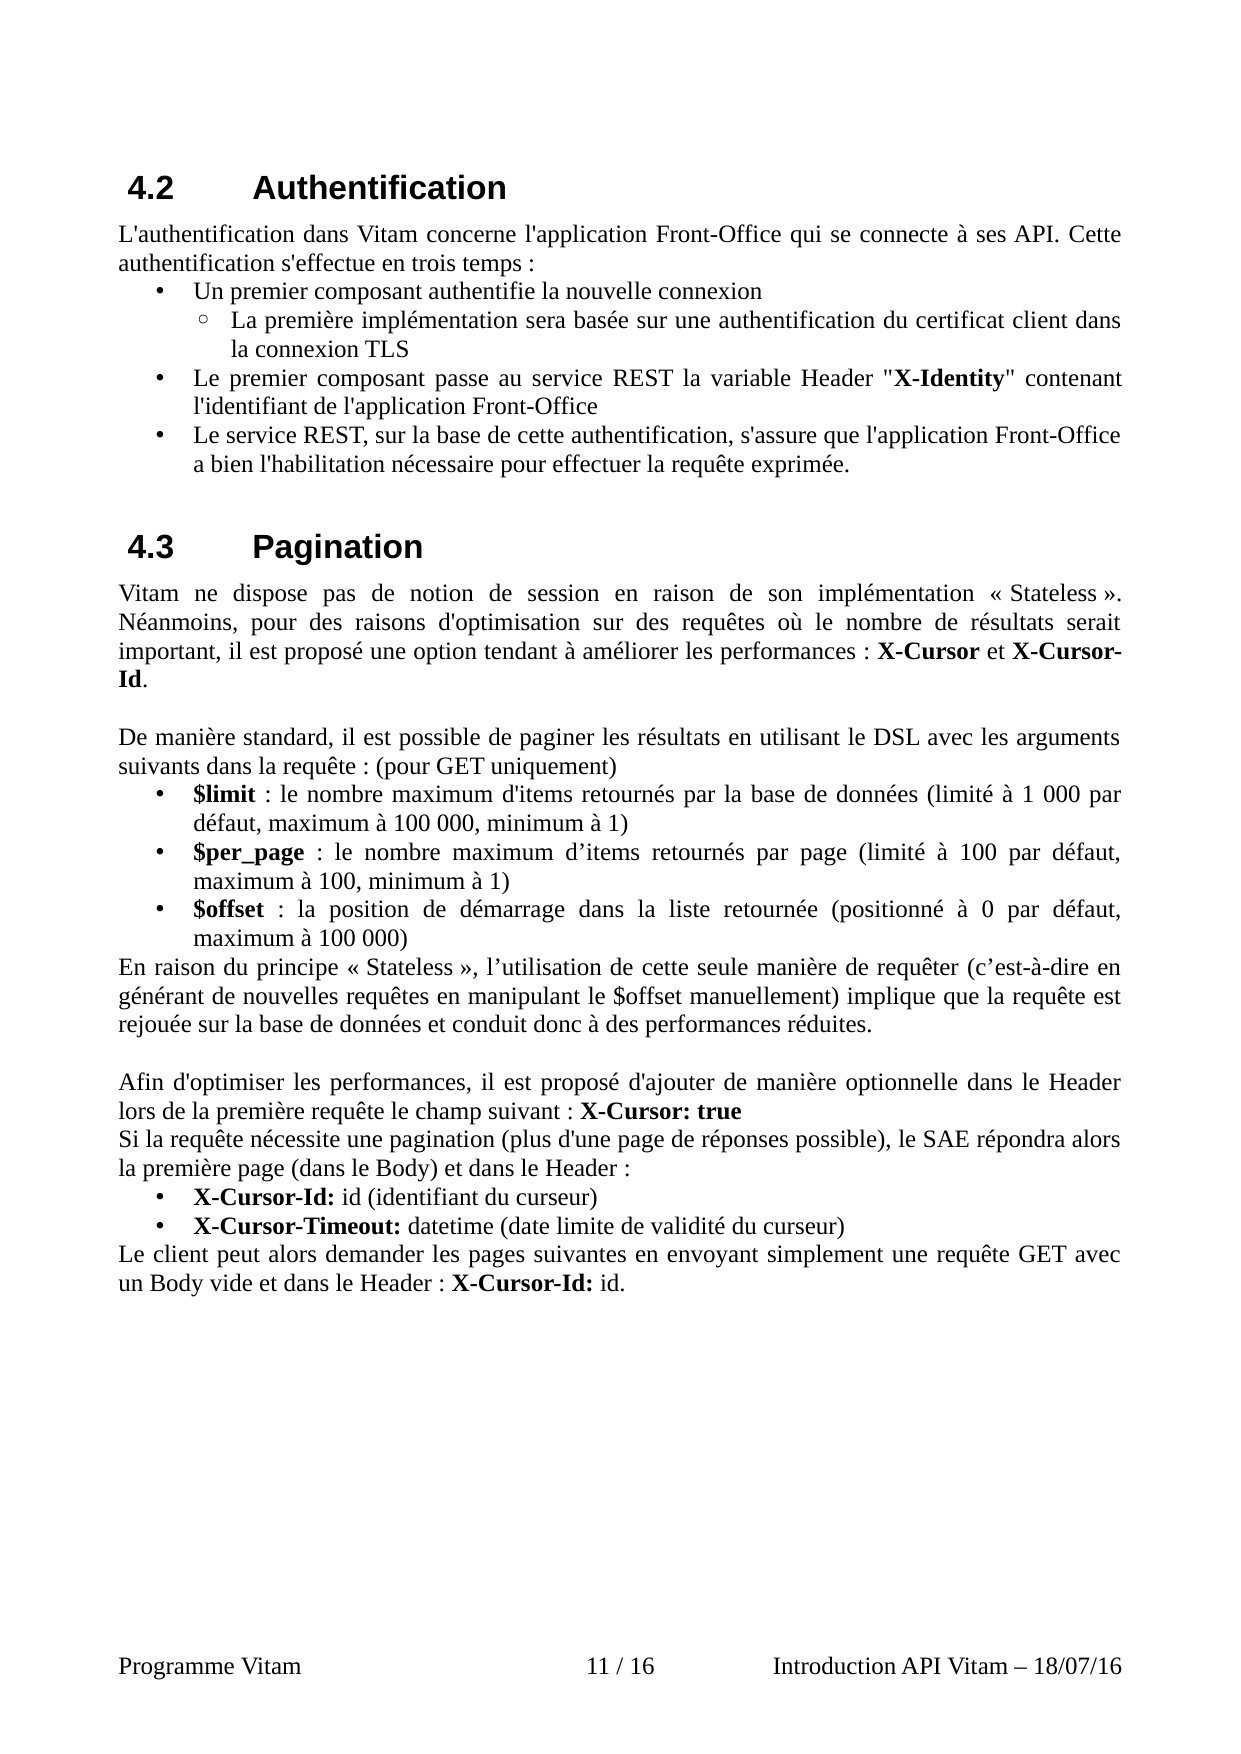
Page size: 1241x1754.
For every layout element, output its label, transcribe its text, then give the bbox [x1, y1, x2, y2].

subtitle Pagination [118, 527, 1122, 566]
list La première implémentation sera basée sur une authentification du certificat client dans la connexion TLS [193, 305, 1122, 363]
subtitle Authentification [118, 168, 1122, 206]
list X-Cursor-Id: id (identifiant du curseur) [156, 1182, 1122, 1211]
text Si la requête nécessite une pagination (plus d'une page de réponses possible), le SAE répondra alors la première page (dans le Body) et dans le Header : [118, 1124, 1122, 1182]
list Un premier composant authentifie la nouvelle connexion [156, 276, 1122, 305]
text Vitam ne dispose pas de notion de session en raison de son implémentation « Stateless ». Néanmoins, pour des raisons d'optimisation sur des requêtes où le nombre de résultats serait important, il est proposé une option tendant à améliorer les performances : X-Cursor et X-Cursor-Id. [118, 578, 1122, 693]
list Le premier composant passe au service REST la variable Header "X-Identity" contenant l'identifiant de l'application Front-Office [156, 363, 1122, 420]
list X-Cursor-Timeout: datetime (date limite de validité du curseur) [156, 1211, 1122, 1239]
text Afin d'optimiser les performances, il est proposé d'ajouter de manière optionnelle dans le Header lors de la première requête le champ suivant : X-Cursor: true [118, 1067, 1122, 1124]
text De manière standard, il est possible de paginer les résultats en utilisant le DSL avec les arguments suivants dans la requête : (pour GET uniquement) [118, 722, 1122, 779]
list Le service REST, sur la base de cette authentification, s'assure que l'application Front-Office a bien l'habilitation nécessaire pour effectuer la requête exprimée. [156, 420, 1122, 478]
text L'authentification dans Vitam concerne l'application Front-Office qui se connecte à ses API. Cette authentification s'effectue en trois temps : [118, 219, 1122, 276]
list $limit : le nombre maximum d'items retournés par la base de données (limité à 1 000 par défaut, maximum à 100 000, minimum à 1) [156, 779, 1122, 837]
text En raison du principe « Stateless », l’utilisation de cette seule manière de requêter (c’est-à-dire en générant de nouvelles requêtes en manipulant le $offset manuellement) implique que la requête est rejouée sur la base de données et conduit donc à des performances réduites. [118, 952, 1122, 1038]
list $per_page : le nombre maximum d’items retournés par page (limité à 100 par défaut, maximum à 100, minimum à 1) [156, 837, 1122, 894]
list $offset : la position de démarrage dans la liste retournée (positionné à 0 par défaut, maximum à 100 000) [156, 894, 1122, 952]
text Le client peut alors demander les pages suivantes en envoyant simplement une requête GET avec un Body vide et dans le Header : X-Cursor-Id: id. [118, 1239, 1122, 1297]
